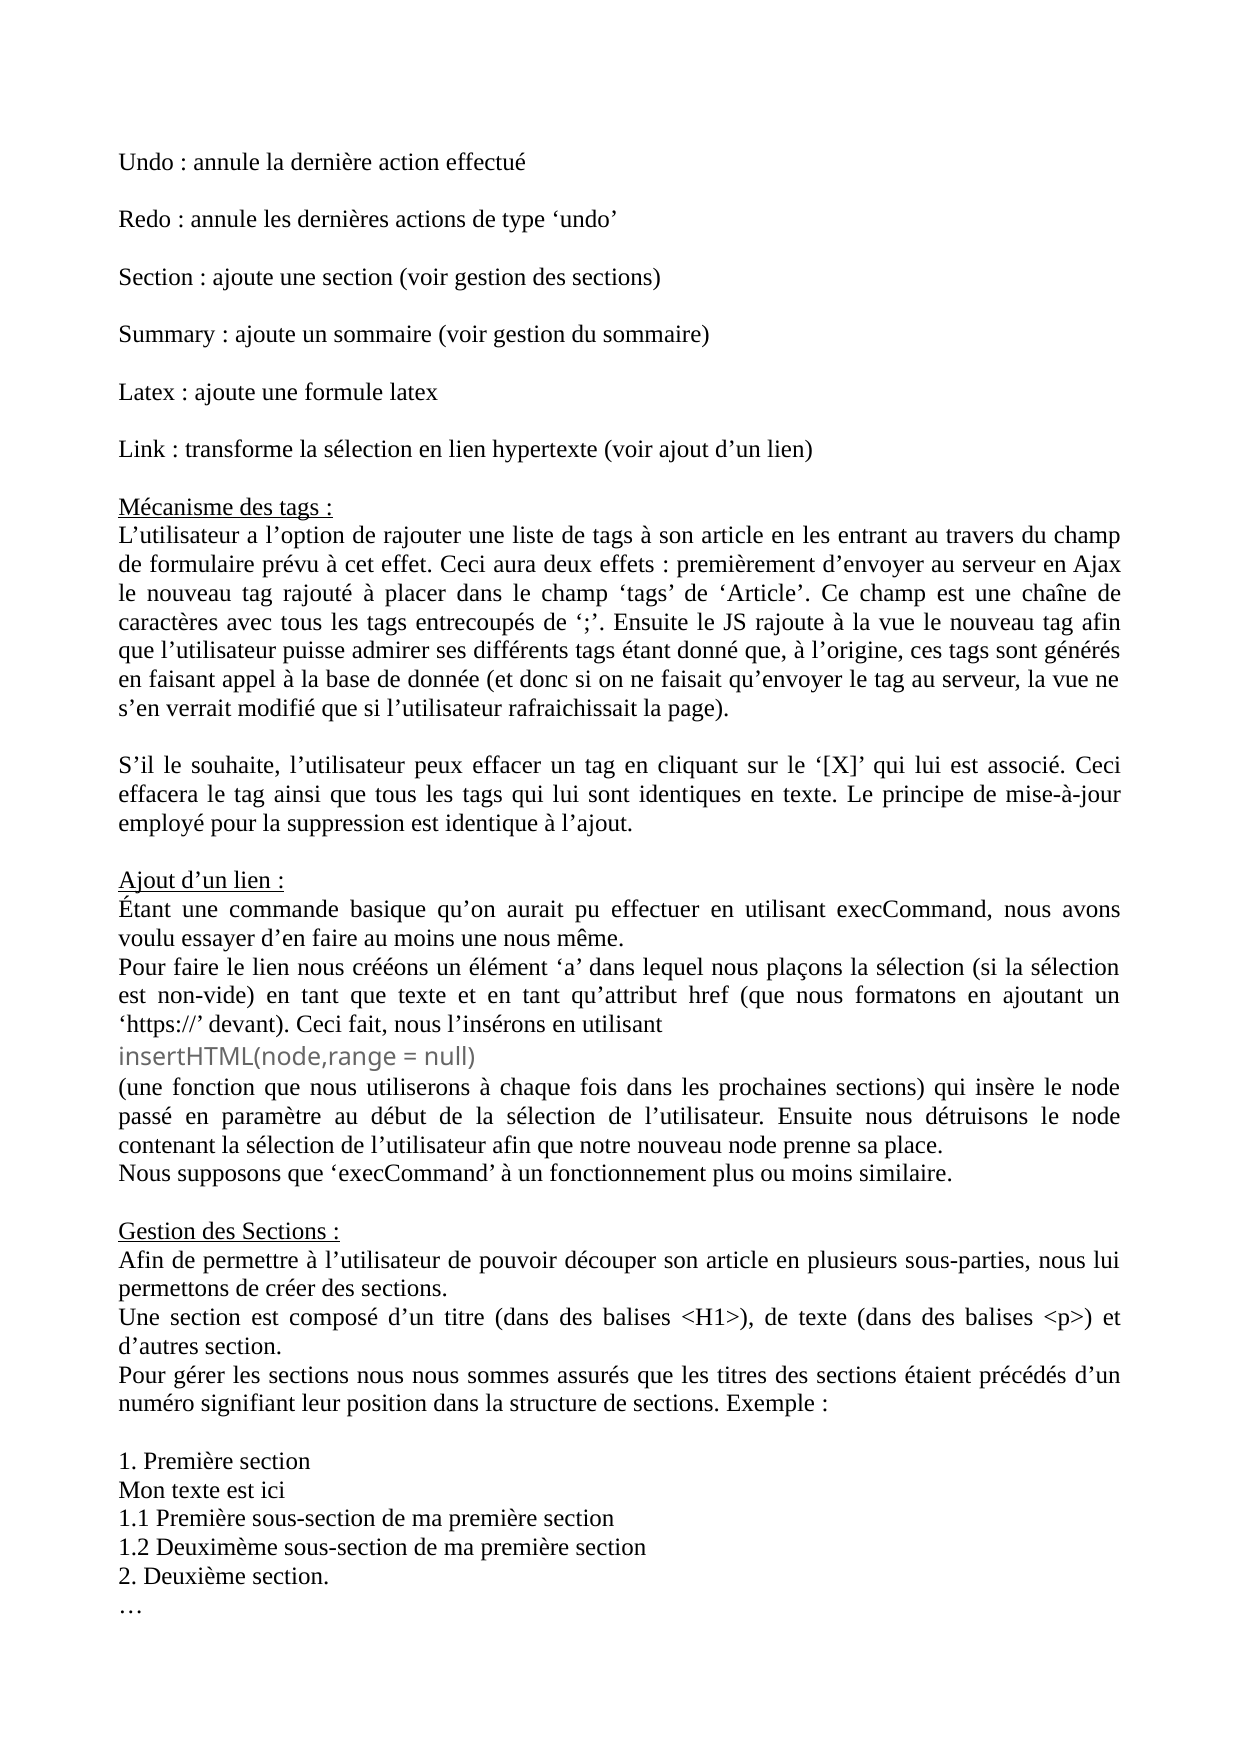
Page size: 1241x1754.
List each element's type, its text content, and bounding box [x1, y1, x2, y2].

text Ajout d’un lien : [118, 866, 1122, 894]
text Redo : annule les dernières actions de type ‘undo’ [118, 204, 1122, 233]
text Latex : ajoute une formule latex [118, 377, 1122, 406]
text Mon texte est ici [118, 1475, 1122, 1503]
text Undo : annule la dernière action effectué [118, 147, 1122, 176]
text insertHTML(node,range = null) [118, 1038, 1122, 1072]
text … [118, 1590, 1122, 1618]
text Une section est composé d’un titre (dans des balises <H1>), de texte (dans des balises <p>) et d’autres section. [118, 1302, 1122, 1360]
text Afin de permettre à l’utilisateur de pouvoir découper son article en plusieurs sous-parties, nous lui permettons de créer des sections. [118, 1245, 1122, 1302]
text (une fonction que nous utiliserons à chaque fois dans les prochaines sections) qui insère le node passé en paramètre au début de la sélection de l’utilisateur. Ensuite nous détruisons le node contenant la sélection de l’utilisateur afin que notre nouveau node prenne sa place. [118, 1072, 1122, 1158]
text S’il le souhaite, l’utilisateur peux effacer un tag en cliquant sur le ‘[X]’ qui lui est associé. Ceci effacera le tag ainsi que tous les tags qui lui sont identiques en texte. Le principe de mise-à-jour employé pour la suppression est identique à l’ajout. [118, 751, 1122, 837]
text L’utilisateur a l’option de rajouter une liste de tags à son article en les entrant au travers du champ de formulaire prévu à cet effet. Ceci aura deux effets : premièrement d’envoyer au serveur en Ajax le nouveau tag rajouté à placer dans le champ ‘tags’ de ‘Article’. Ce champ est une chaîne de caractères avec tous les tags entrecoupés de ‘;’. Ensuite le JS rajoute à la vue le nouveau tag afin que l’utilisateur puisse admirer ses différents tags étant donné que, à l’origine, ces tags sont générés en faisant appel à la base de donnée (et donc si on ne faisait qu’envoyer le tag au serveur, la vue ne s’en verrait modifié que si l’utilisateur rafraichissait la page). [118, 521, 1122, 722]
text Section : ajoute une section (voir gestion des sections) [118, 262, 1122, 291]
text Link : transforme la sélection en lien hypertexte (voir ajout d’un lien) [118, 434, 1122, 463]
text Nous supposons que ‘execCommand’ à un fonctionnement plus ou moins similaire. [118, 1158, 1122, 1187]
text 1.1 Première sous-section de ma première section [118, 1503, 1122, 1532]
text Mécanisme des tags : [118, 492, 1122, 521]
text 1.2 Deuximème sous-section de ma première section [118, 1532, 1122, 1561]
text Pour faire le lien nous crééons un élément ‘a’ dans lequel nous plaçons la sélection (si la sélection est non-vide) en tant que texte et en tant qu’attribut href (que nous formatons en ajoutant un ‘https://’ devant). Ceci fait, nous l’insérons en utilisant [118, 952, 1122, 1038]
text 1. Première section [118, 1446, 1122, 1475]
text Pour gérer les sections nous nous sommes assurés que les titres des sections étaient précédés d’un numéro signifiant leur position dans la structure de sections. Exemple : [118, 1360, 1122, 1417]
text Summary : ajoute un sommaire (voir gestion du sommaire) [118, 319, 1122, 348]
text 2. Deuxième section. [118, 1561, 1122, 1590]
text Étant une commande basique qu’on aurait pu effectuer en utilisant execCommand, nous avons voulu essayer d’en faire au moins une nous même. [118, 894, 1122, 952]
text Gestion des Sections : [118, 1216, 1122, 1245]
